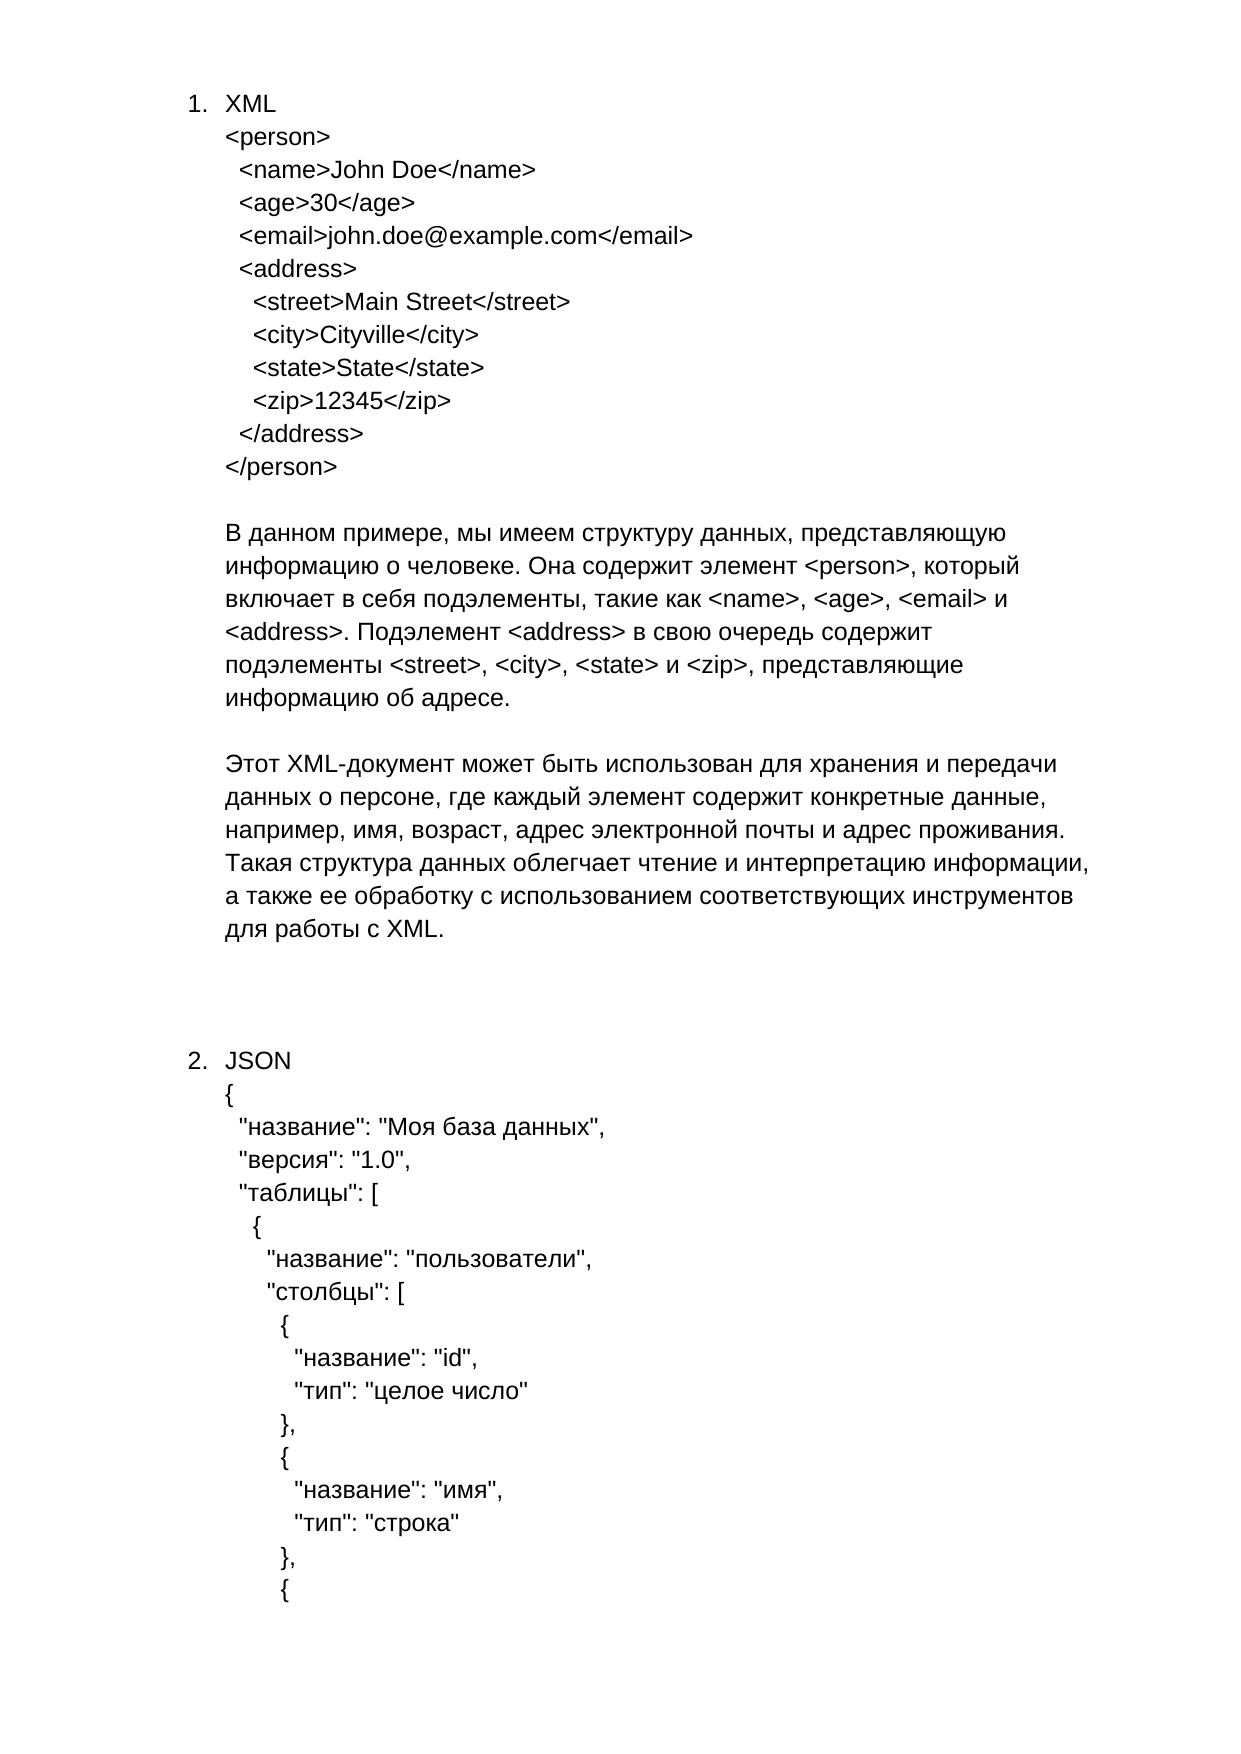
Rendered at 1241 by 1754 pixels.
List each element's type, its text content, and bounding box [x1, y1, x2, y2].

text <street>Main Street</street> [225, 287, 1090, 315]
text </person> [225, 452, 1090, 481]
text "название": "пользователи", [225, 1244, 1090, 1273]
text { [225, 1310, 1090, 1339]
text <city>Cityville</city> [225, 320, 1090, 348]
text "столбцы": [ [225, 1277, 1090, 1306]
text }, [225, 1541, 1090, 1570]
text "название": "имя", [225, 1475, 1090, 1504]
text Этот XML-документ может быть использован для хранения и передачи данных о персоне, где каждый элемент содержит конкретные данные, например, имя, возраст, адрес электронной почты и адрес проживания. Такая структура данных облегчает чтение и интерпретацию информации, а также ее обработку с использованием соответствующих инструментов для работы с XML. [225, 749, 1090, 943]
text "тип": "строка" [225, 1508, 1090, 1537]
text "название": "id", [225, 1343, 1090, 1372]
text "тип": "целое число" [225, 1376, 1090, 1405]
text { [225, 1211, 1090, 1240]
text <address> [225, 254, 1090, 282]
text </address> [225, 419, 1090, 447]
list XML [187, 88, 1090, 117]
text В данном примере, мы имеем структуру данных, представляющую информацию о человеке. Она содержит элемент <person>, который включает в себя подэлементы, такие как <name>, <age>, <email> и <address>. Подэлемент <address> в свою очередь содержит подэлементы <street>, <city>, <state> и <zip>, представляющие информацию об адресе. [225, 518, 1090, 712]
text <zip>12345</zip> [225, 386, 1090, 414]
list JSON [187, 1046, 1090, 1075]
text <state>State</state> [225, 353, 1090, 381]
text { [225, 1079, 1090, 1108]
text <age>30</age> [225, 188, 1090, 216]
text }, [225, 1409, 1090, 1438]
text "таблицы": [ [225, 1178, 1090, 1207]
text { [225, 1442, 1090, 1471]
text { [225, 1574, 1090, 1603]
text <person> [225, 122, 1090, 150]
text <name>John Doe</name> [225, 154, 1090, 183]
text <email>john.doe@example.com</email> [225, 221, 1090, 249]
text "название": "Моя база данных", [225, 1112, 1090, 1141]
text "версия": "1.0", [225, 1145, 1090, 1174]
